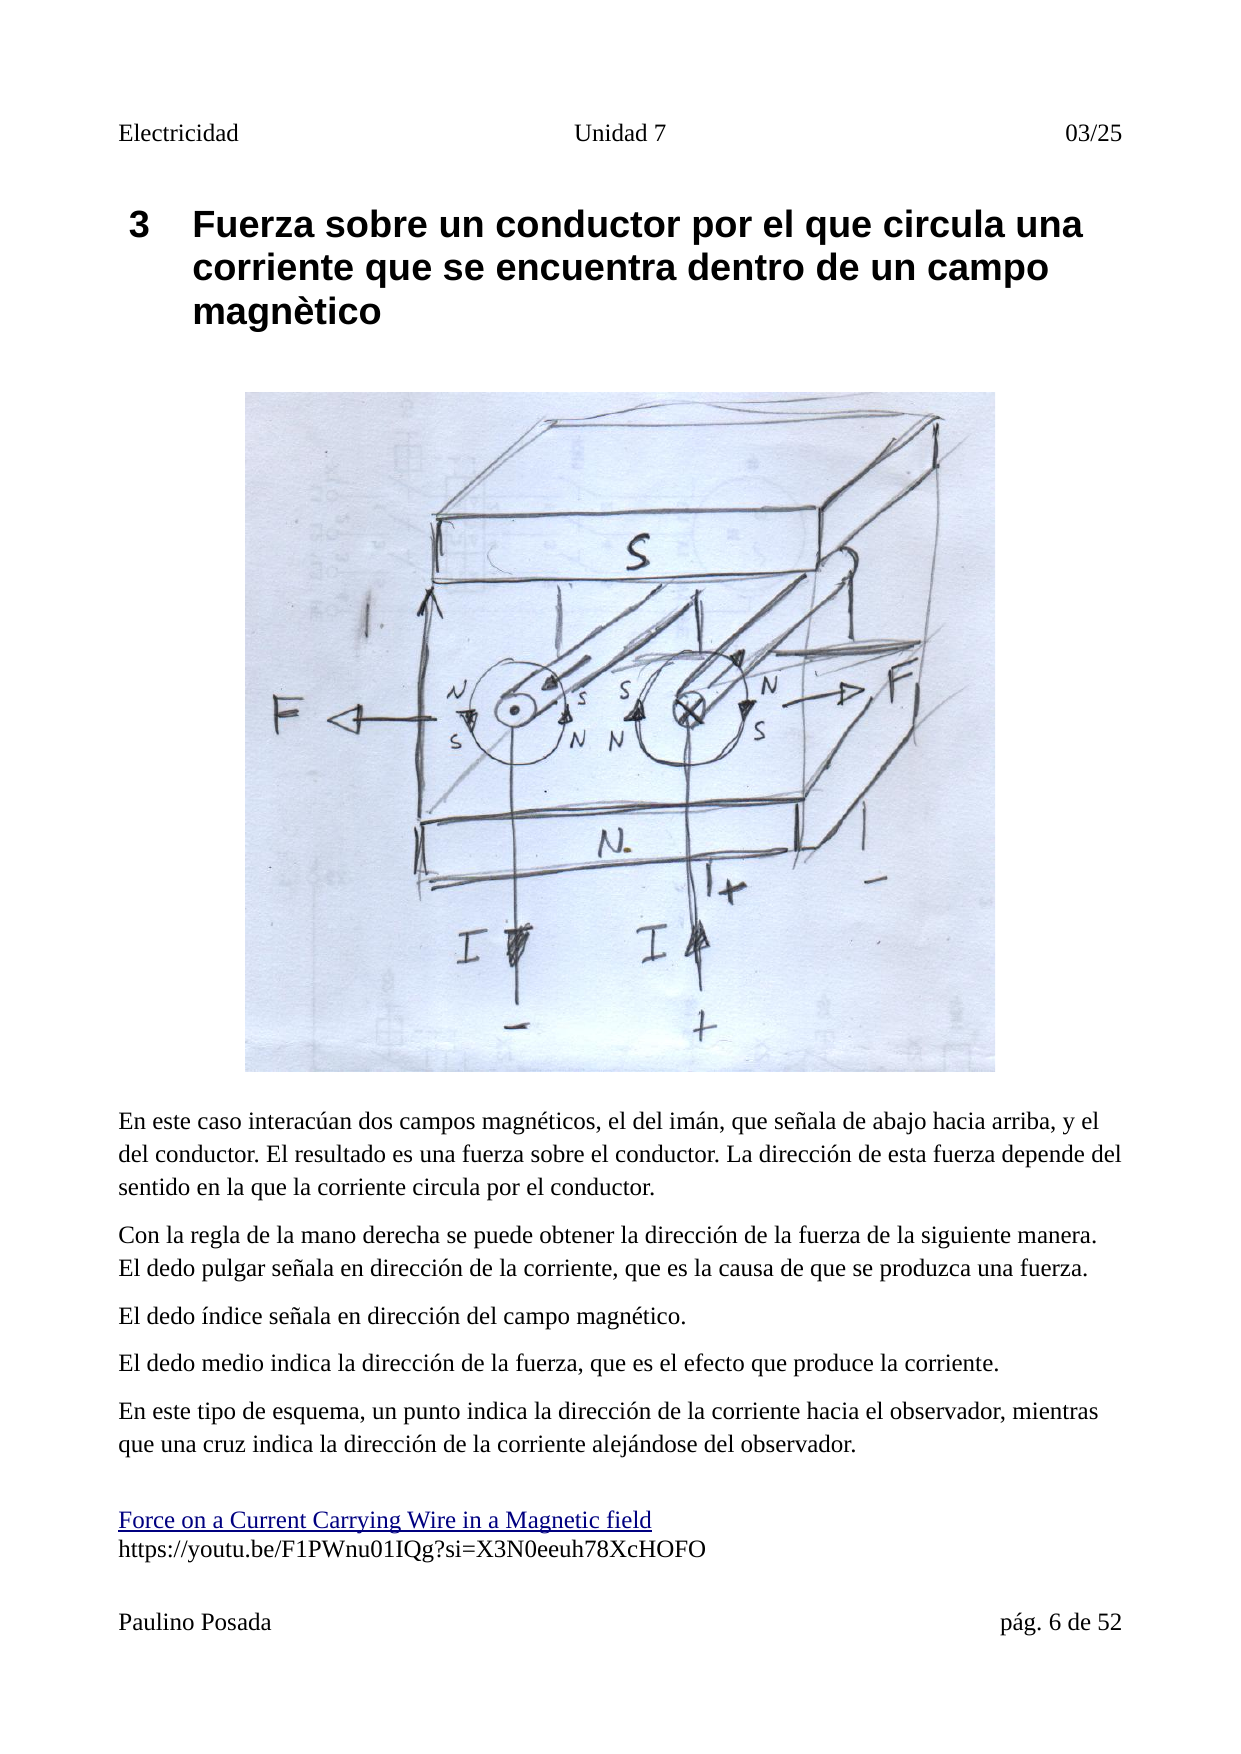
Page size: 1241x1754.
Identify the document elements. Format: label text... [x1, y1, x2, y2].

picture [245, 392, 995, 1072]
text Con la regla de la mano derecha se puede obtener la dirección de la fuerza de la siguiente manera. El dedo pulgar señala en dirección de la corriente, que es la causa de que se produzca una fuerza. [118, 1220, 1122, 1282]
text En este caso interacúan dos campos magnéticos, el del imán, que señala de abajo hacia arriba, y el del conductor. El resultado es una fuerza sobre el conductor. La dirección de esta fuerza depende del sentido en la que la corriente circula por el conductor. [118, 1106, 1122, 1201]
subtitle Fuerza sobre un conductor por el que circula una corriente que se encuentra dentro de un campo magnètico [118, 201, 1122, 332]
text En este tipo de esquema, un punto indica la dirección de la corriente hacia el observador, mientras que una cruz indica la dirección de la corriente alejándose del observador. [118, 1396, 1122, 1458]
text El dedo índice señala en dirección del campo magnético. [118, 1301, 1122, 1329]
text https://youtu.be/F1PWnu01IQg?si=X3N0eeuh78XcHOFO [118, 1534, 1122, 1563]
text El dedo medio indica la dirección de la fuerza, que es el efecto que produce la corriente. [118, 1348, 1122, 1377]
text Force on a Current Carrying Wire in a Magnetic field [118, 1505, 1122, 1534]
